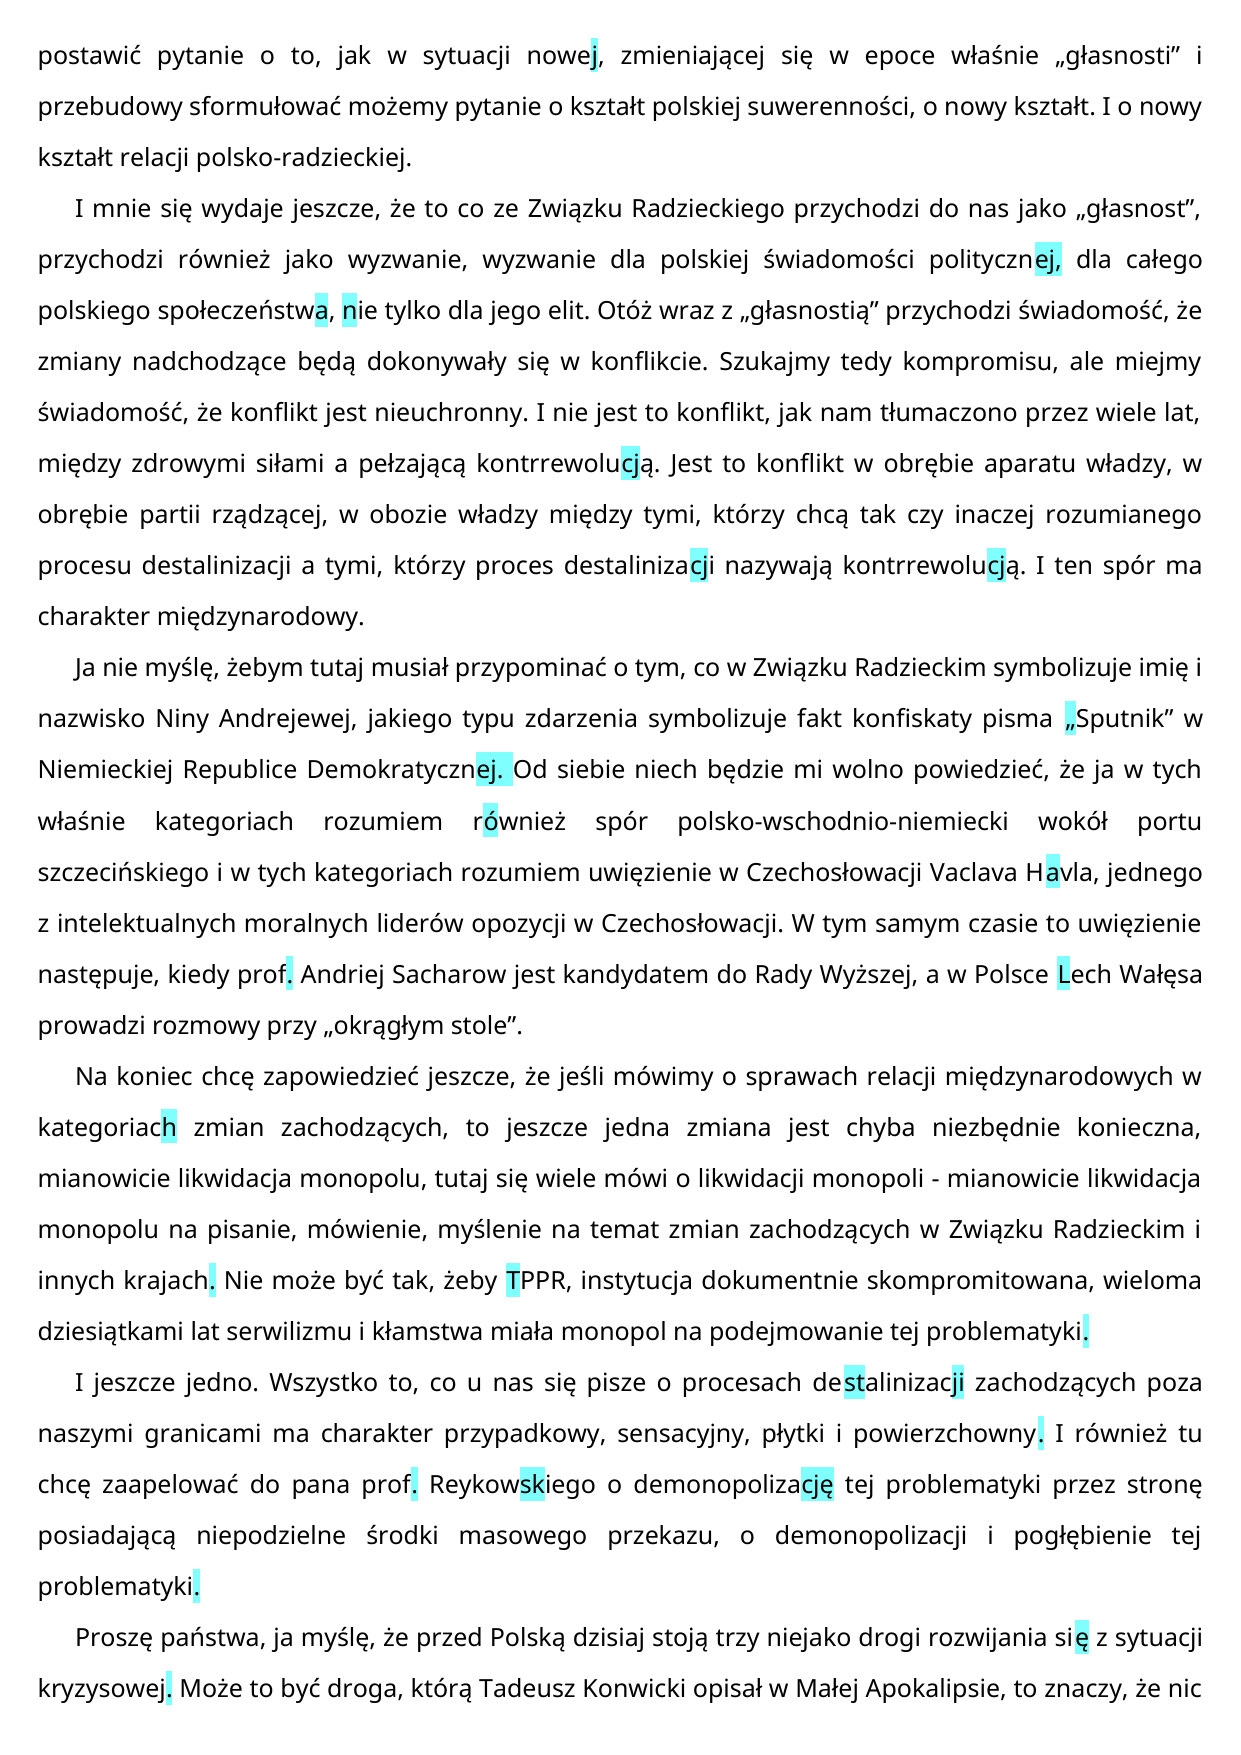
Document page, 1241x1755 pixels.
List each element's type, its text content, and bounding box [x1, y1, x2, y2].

text Ja nie myślę, żebym tutaj musiał przypominać o tym, co w Związku Radzieckim symbolizuje imię i nazwisko Niny Andrejewej, jakiego typu zdarzenia symbolizuje fakt konfiskaty pisma „Sputnik” w Niemieckiej Republice Demokratycznej. Od siebie niech będzie mi wolno powiedzieć, że ja w tych właśnie kategoriach rozumiem również spór polsko-wschodnio-niemiecki wokół portu szczecińskiego i w tych kategoriach rozumiem uwięzienie w Czechosłowacji Vaclava Havla, jednego z intelektualnych moralnych liderów opozycji w Czechosłowacji. W tym samym czasie to uwięzienie następuje, kiedy prof. Andriej Sacharow jest kandydatem do Rady Wyższej, a w Polsce Lech Wałęsa prowadzi rozmowy przy „okrągłym stole”. [37, 650, 1203, 1041]
text I jeszcze jedno. Wszystko to, co u nas się pisze o procesach destalinizacji zachodzących poza naszymi granicami ma charakter przypadkowy, sensacyjny, płytki i powierzchowny. I również tu chcę zaapelować do pana prof. Reykowskiego o demonopolizację tej problematyki przez stronę posiadającą niepodzielne środki masowego przekazu, o demonopolizacji i pogłębienie tej problematyki. [37, 1364, 1203, 1603]
text Na koniec chcę zapowiedzieć jeszcze, że jeśli mówimy o sprawach relacji międzynarodowych w kategoriach zmian zachodzących, to jeszcze jedna zmiana jest chyba niezbędnie konieczna, mianowicie likwidacja monopolu, tutaj się wiele mówi o likwidacji monopoli - mianowicie likwidacja monopolu na pisanie, mówienie, myślenie na temat zmian zachodzących w Związku Radzieckim i innych krajach. Nie może być tak, żeby TPPR, instytucja dokumentnie skompromitowana, wieloma dziesiątkami lat serwilizmu i kłamstwa miała monopol na podejmowanie tej problematyki. [37, 1058, 1203, 1348]
text Proszę państwa, ja myślę, że przed Polską dzisiaj stoją trzy niejako drogi rozwijania się z sytuacji kryzysowej. Może to być droga, którą Tadeusz Konwicki opisał w Małej Apokalipsie, to znaczy, że nic [37, 1620, 1203, 1705]
text I mnie się wydaje jeszcze, że to co ze Związku Radzieckiego przychodzi do nas jako „głasnost”, przychodzi również jako wyzwanie, wyzwanie dla polskiej świadomości politycznej, dla całego polskiego społeczeństwa, nie tylko dla jego elit. Otóż wraz z „głasnostią” przychodzi świadomość, że zmiany nadchodzące będą dokonywały się w konflikcie. Szukajmy tedy kompromisu, ale miejmy świadomość, że konflikt jest nieuchronny. I nie jest to konflikt, jak nam tłumaczono przez wiele lat, między zdrowymi siłami a pełzającą kontrrewolucją. Jest to konflikt w obrębie aparatu władzy, w obrębie partii rządzącej, w obozie władzy między tymi, którzy chcą tak czy inaczej rozumianego procesu destalinizacji a tymi, którzy proces destalinizacji nazywają kontrrewolucją. I ten spór ma charakter międzynarodowy. [37, 191, 1203, 633]
text postawić pytanie o to, jak w sytuacji nowej, zmieniającej się w epoce właśnie „głasnosti” i przebudowy sformułować możemy pytanie o kształt polskiej suwerenności, o nowy kształt. I o nowy kształt relacji polsko-radzieckiej. [37, 37, 1203, 174]
